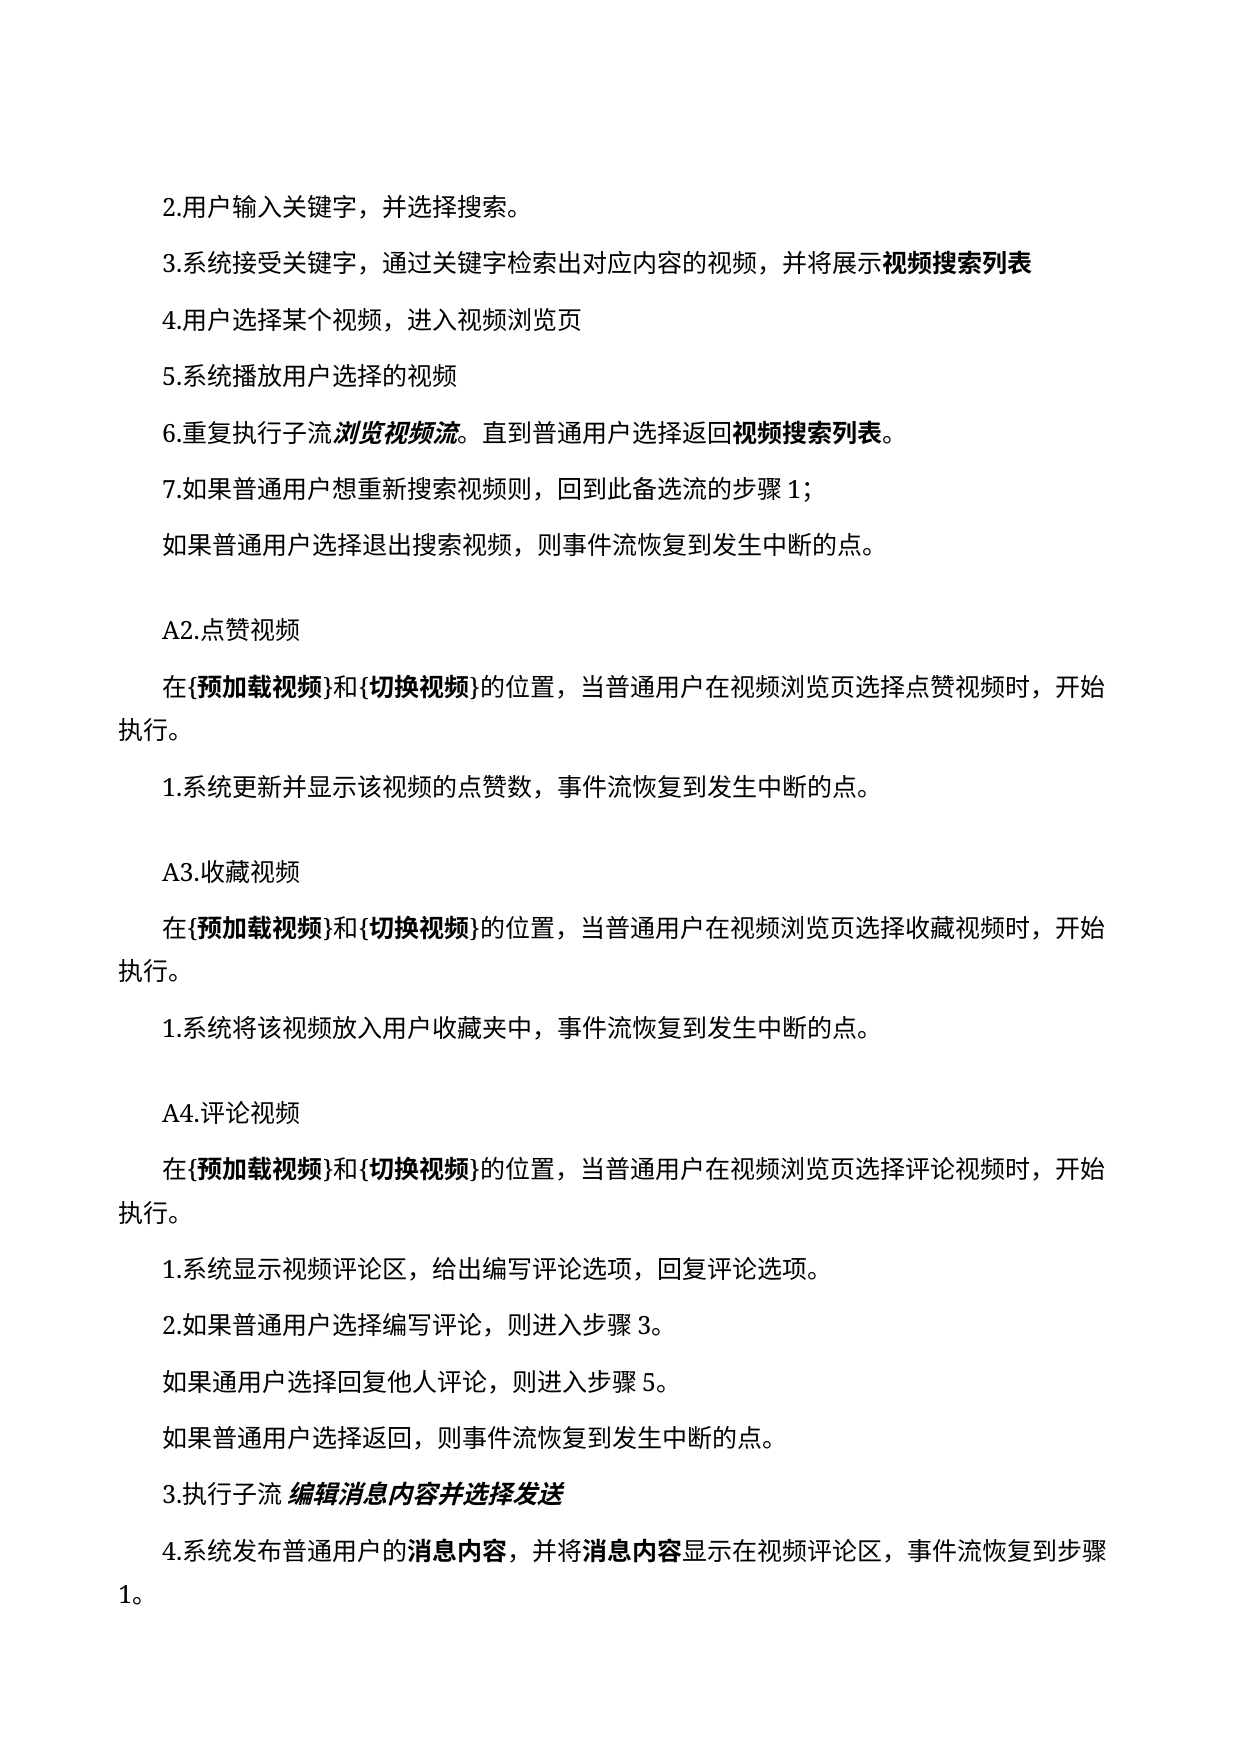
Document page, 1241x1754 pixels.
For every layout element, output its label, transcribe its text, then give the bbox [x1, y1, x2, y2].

text 在{预加载视频}和{切换视频}的位置，当普通用户在视频浏览页选择收藏视频时，开始执行。 [118, 908, 1122, 988]
text 1.系统将该视频放入用户收藏夹中，事件流恢复到发生中断的点。 [118, 1008, 1122, 1044]
text A3.收藏视频 [118, 852, 1122, 888]
text 3.系统接受关键字，通过关键字检索出对应内容的视频，并将展示视频搜索列表 [118, 244, 1122, 280]
text 在{预加载视频}和{切换视频}的位置，当普通用户在视频浏览页选择评论视频时，开始执行。 [118, 1150, 1122, 1229]
text A4.评论视频 [118, 1093, 1122, 1129]
text 1.系统更新并显示该视频的点赞数，事件流恢复到发生中断的点。 [118, 767, 1122, 803]
text 7.如果普通用户想重新搜索视频则，回到此备选流的步骤1； [118, 469, 1122, 506]
text 6.重复执行子流浏览视频流。直到普通用户选择返回视频搜索列表。 [118, 413, 1122, 449]
text 在{预加载视频}和{切换视频}的位置，当普通用户在视频浏览页选择点赞视频时，开始执行。 [118, 667, 1122, 747]
text 4.系统发布普通用户的消息内容，并将消息内容显示在视频评论区，事件流恢复到步骤1。 [118, 1531, 1122, 1611]
text 1.系统显示视频评论区，给出编写评论选项，回复评论选项。 [118, 1249, 1122, 1286]
text A2.点赞视频 [118, 611, 1122, 647]
text 2.如果普通用户选择编写评论，则进入步骤3。 [118, 1306, 1122, 1342]
text 如果通用户选择回复他人评论，则进入步骤5。 [118, 1362, 1122, 1398]
text 3.执行子流 编辑消息内容并选择发送 [118, 1475, 1122, 1511]
text 如果普通用户选择返回，则事件流恢复到发生中断的点。 [118, 1418, 1122, 1455]
text 2.用户输入关键字，并选择搜索。 [118, 188, 1122, 224]
text 4.用户选择某个视频，进入视频浏览页 [118, 300, 1122, 337]
text 5.系统播放用户选择的视频 [118, 357, 1122, 393]
text 如果普通用户选择退出搜索视频，则事件流恢复到发生中断的点。 [118, 526, 1122, 562]
